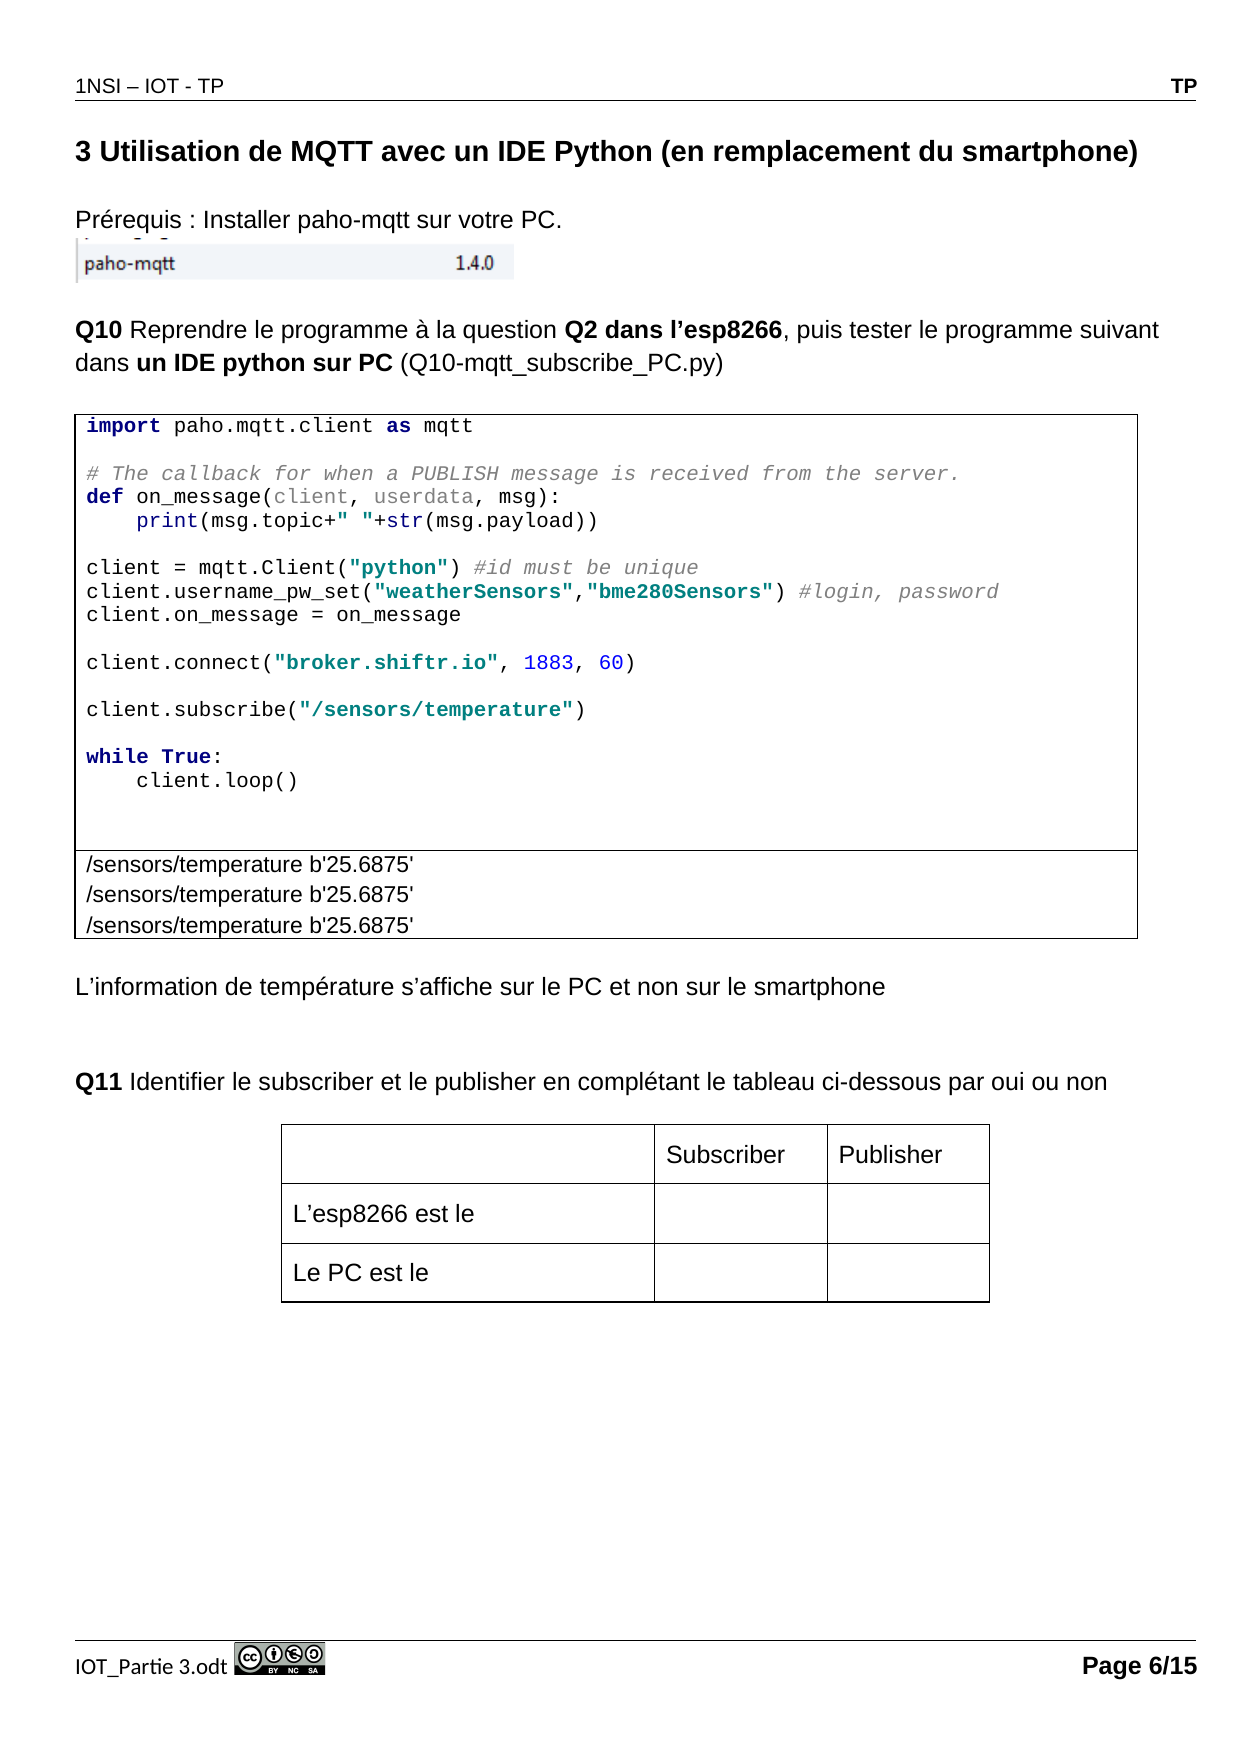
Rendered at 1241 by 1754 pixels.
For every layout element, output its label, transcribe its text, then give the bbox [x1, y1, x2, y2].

table_cell [828, 1244, 989, 1301]
table_header import paho.mqtt.client as mqtt # The callback for when a PUBLISH message is received from the server. def on_message(client, userdata, msg): print(msg.topic+" "+str(msg.payload)) client = mqtt.Client("python") #id must be unique client.username_pw_set("weatherSensors","bme280Sensors") #login, password client.on_message = on_message client.connect("broker.shiftr.io", 1883, 60) client.subscribe("/sensors/temperature") while True: client.loop() [76, 415, 1137, 850]
table_cell [655, 1184, 827, 1242]
table_header Subscriber [655, 1125, 827, 1183]
table_cell [655, 1244, 827, 1301]
text Prérequis : Installer paho-mqtt sur votre PC. [75, 205, 1196, 234]
table_cell [828, 1184, 989, 1242]
picture [234, 1642, 325, 1675]
picture [75, 238, 514, 283]
table_cell L’esp8266 est le [282, 1184, 654, 1242]
table_header Publisher [828, 1125, 989, 1183]
table_cell /sensors/temperature b'25.6875' /sensors/temperature b'25.6875' /sensors/temperature b'25.6875' [76, 851, 1137, 938]
text Q11 Identifier le subscriber et le publisher en complétant le tableau ci-dessous par oui ou non [75, 1067, 1196, 1096]
text Q10 Reprendre le programme à la question Q2 dans l’esp8266, puis tester le programme suivant dans un IDE python sur PC (Q10-mqtt_subscribe_PC.py) [75, 315, 1196, 377]
text L’information de température s’affiche sur le PC et non sur le smartphone [75, 972, 1196, 1001]
table_cell Le PC est le [282, 1244, 654, 1301]
table_header [282, 1125, 654, 1183]
text 3 Utilisation de MQTT avec un IDE Python (en remplacement du smartphone) [75, 134, 1196, 167]
